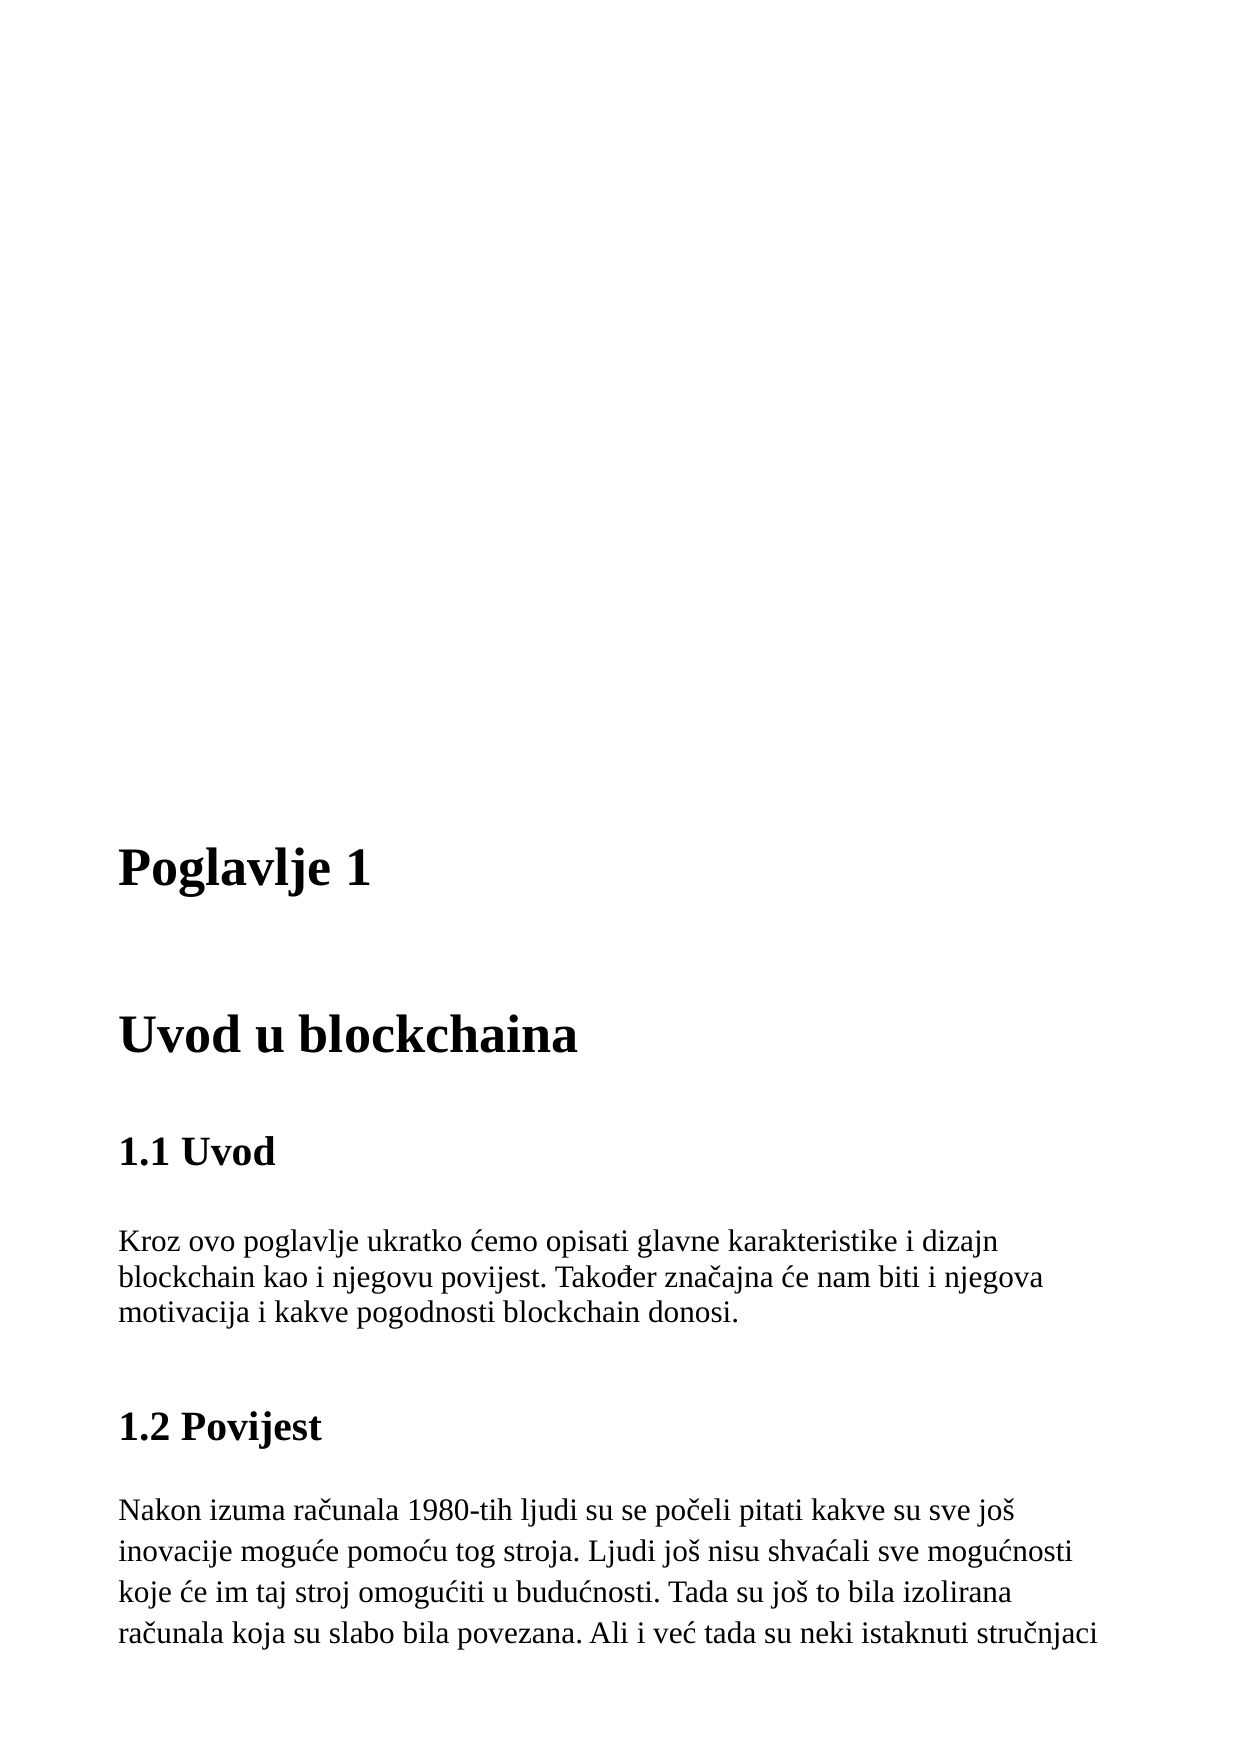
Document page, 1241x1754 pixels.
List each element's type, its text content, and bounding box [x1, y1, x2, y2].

text 1.1 Uvod [118, 1126, 1122, 1174]
text 1.2 Povijest [118, 1402, 1122, 1449]
text Poglavlje 1 [118, 835, 1122, 898]
text Nakon izuma računala 1980-tih ljudi su se počeli pitati kakve su sve još inovacije moguće pomoću tog stroja. Ljudi još nisu shvaćali sve mogućnosti koje će im taj stroj omogućiti u budućnosti. Tada su još to bila izolirana računala koja su slabo bila povezana. Ali i već tada su neki istaknuti stručnjaci [118, 1491, 1122, 1650]
text Uvod u blockchaina [118, 1001, 1122, 1064]
text Kroz ovo poglavlje ukratko ćemo opisati glavne karakteristike i dizajn blockchain kao i njegovu povijest. Također značajna će nam biti i njegova motivacija i kakve pogodnosti blockchain donosi. [118, 1222, 1122, 1330]
